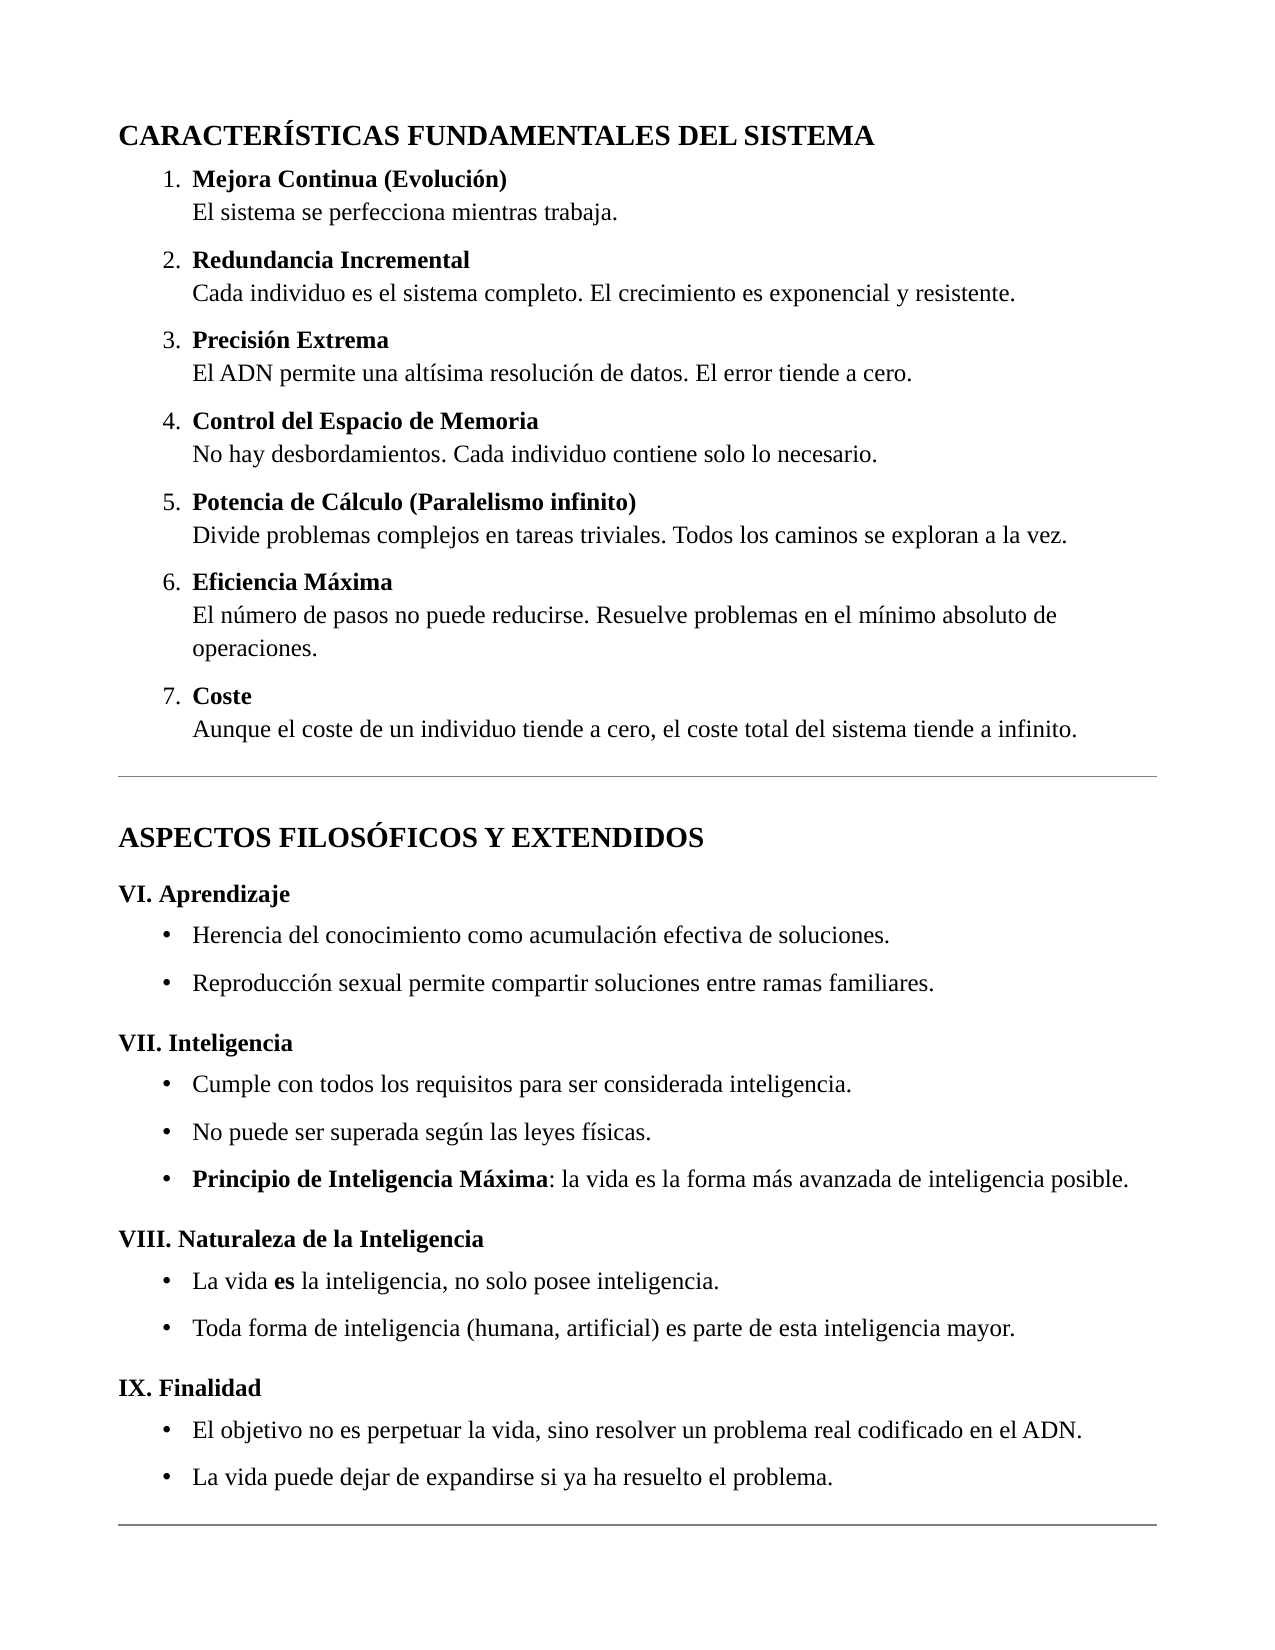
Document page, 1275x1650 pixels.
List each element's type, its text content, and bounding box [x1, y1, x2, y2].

subtitle IX. Finalidad [118, 1373, 1157, 1402]
list Mejora Continua (Evolución) El sistema se perfecciona mientras trabaja. [162, 164, 1157, 226]
list Cumple con todos los requisitos para ser considerada inteligencia. [162, 1069, 1157, 1098]
list Principio de Inteligencia Máxima: la vida es la forma más avanzada de inteligencia posible. [162, 1164, 1157, 1193]
list Toda forma de inteligencia (humana, artificial) es parte de esta inteligencia mayor. [162, 1313, 1157, 1342]
list Potencia de Cálculo (Paralelismo infinito) Divide problemas complejos en tareas triviales. Todos los caminos se exploran a la vez. [162, 487, 1157, 548]
list Herencia del conocimiento como acumulación efectiva de soluciones. [162, 920, 1157, 949]
list El objetivo no es perpetuar la vida, sino resolver un problema real codificado en el ADN. [162, 1415, 1157, 1443]
list Control del Espacio de Memoria No hay desbordamientos. Cada individuo contiene solo lo necesario. [162, 406, 1157, 468]
list Redundancia Incremental Cada individuo es el sistema completo. El crecimiento es exponencial y resistente. [162, 245, 1157, 307]
subtitle VIII. Naturaleza de la Inteligencia [118, 1224, 1157, 1253]
list Eficiencia Máxima El número de pasos no puede reducirse. Resuelve problemas en el mínimo absoluto de operaciones. [162, 567, 1157, 662]
list La vida puede dejar de expandirse si ya ha resuelto el problema. [162, 1462, 1157, 1491]
subtitle VII. Inteligencia [118, 1028, 1157, 1057]
subtitle VI. Aprendizaje [118, 879, 1157, 908]
list Reproducción sexual permite compartir soluciones entre ramas familiares. [162, 968, 1157, 997]
subtitle CARACTERÍSTICAS FUNDAMENTALES DEL SISTEMA [118, 118, 1157, 152]
list Coste Aunque el coste de un individuo tiende a cero, el coste total del sistema tiende a infinito. [162, 681, 1157, 743]
subtitle ASPECTOS FILOSÓFICOS Y EXTENDIDOS [118, 820, 1157, 854]
list Precisión Extrema El ADN permite una altísima resolución de datos. El error tiende a cero. [162, 325, 1157, 387]
list No puede ser superada según las leyes físicas. [162, 1117, 1157, 1146]
list La vida es la inteligencia, no solo posee inteligencia. [162, 1266, 1157, 1294]
